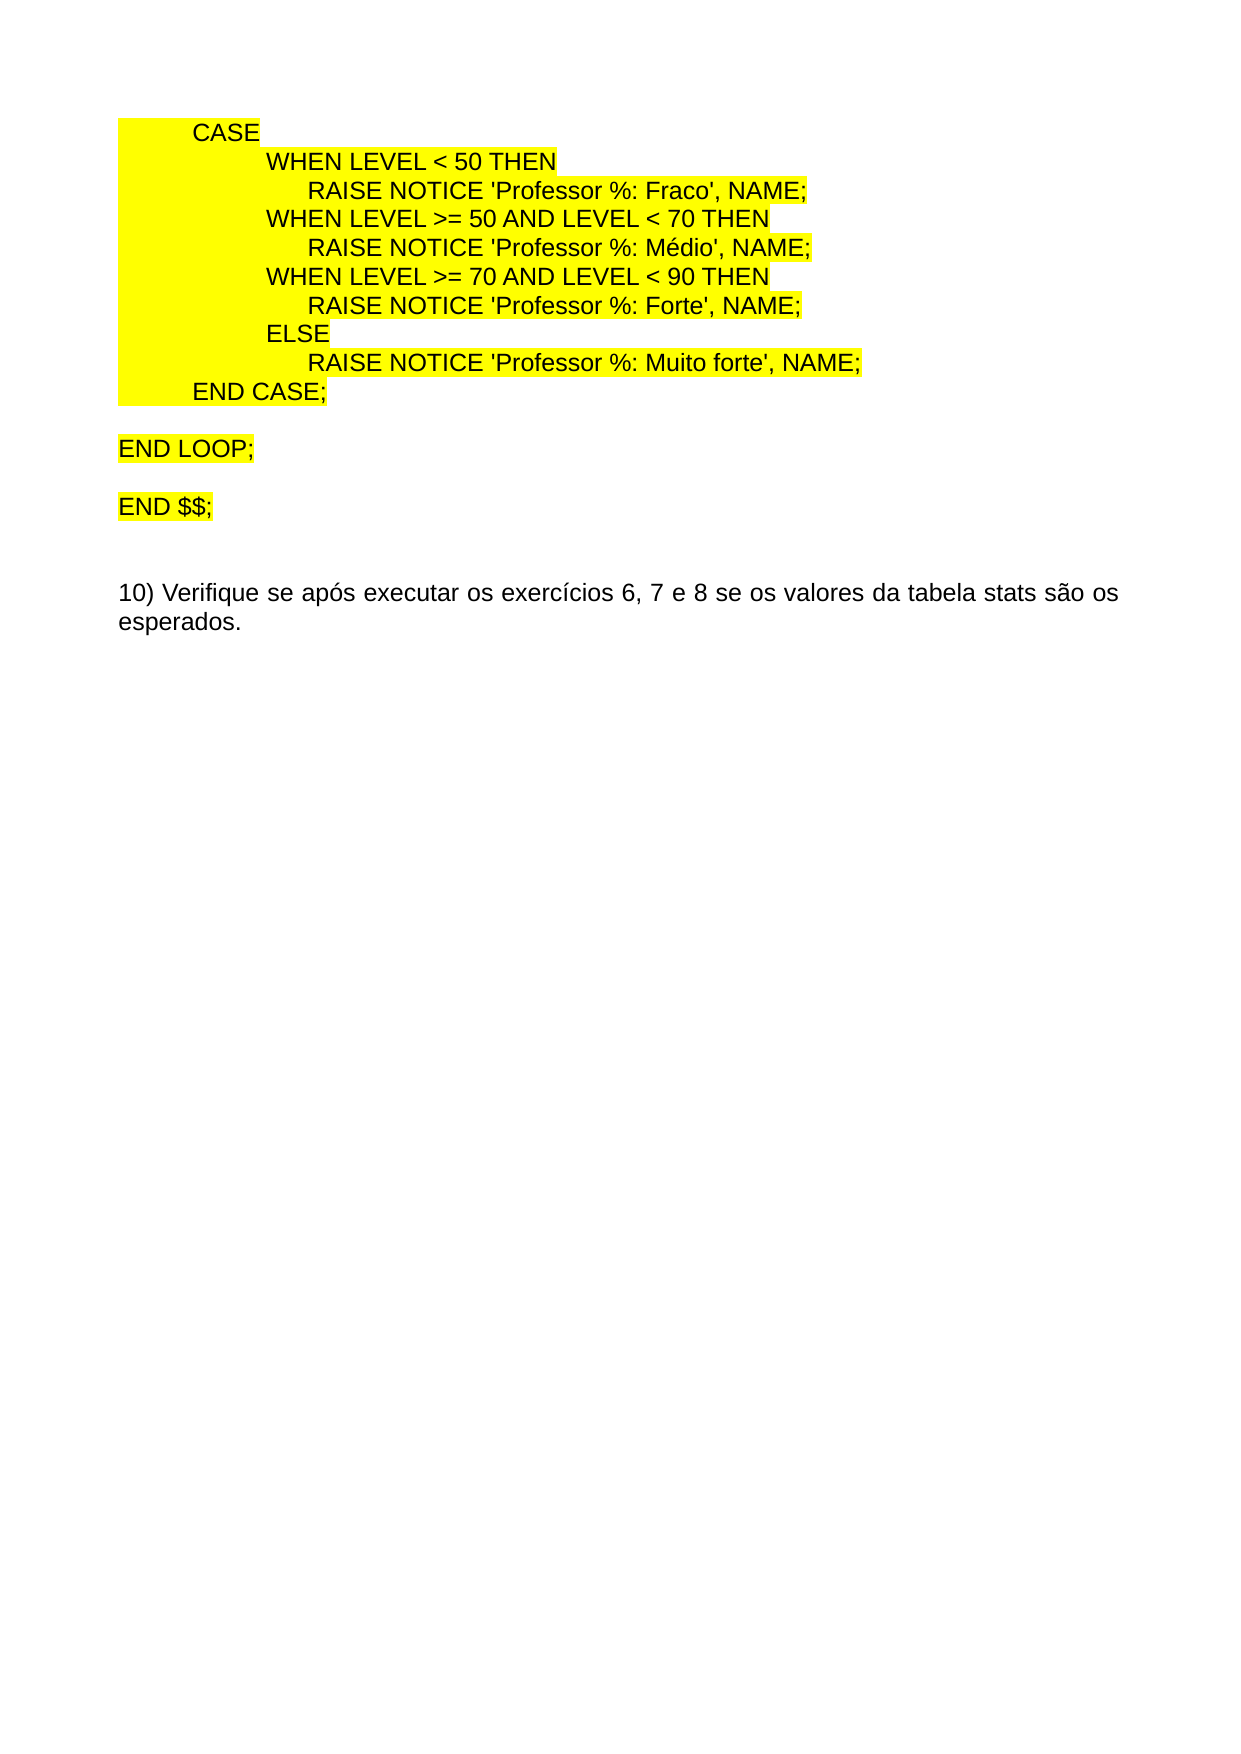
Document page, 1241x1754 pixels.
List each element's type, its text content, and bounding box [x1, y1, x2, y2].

text END LOOP; [118, 434, 1122, 463]
text CASE [118, 118, 1122, 147]
text RAISE NOTICE 'Professor %: Médio', NAME; [118, 233, 1122, 262]
text WHEN LEVEL >= 50 AND LEVEL < 70 THEN [118, 204, 1122, 233]
text RAISE NOTICE 'Professor %: Fraco', NAME; [118, 176, 1122, 204]
text END $$; [118, 492, 1122, 521]
text 10) Verifique se após executar os exercícios 6, 7 e 8 se os valores da tabela stats são os esperados. [118, 578, 1122, 636]
text RAISE NOTICE 'Professor %: Muito forte', NAME; [118, 348, 1122, 377]
text RAISE NOTICE 'Professor %: Forte', NAME; [118, 291, 1122, 319]
text WHEN LEVEL < 50 THEN [118, 147, 1122, 176]
text END CASE; [118, 377, 1122, 406]
text WHEN LEVEL >= 70 AND LEVEL < 90 THEN [118, 262, 1122, 291]
text ELSE [118, 319, 1122, 348]
